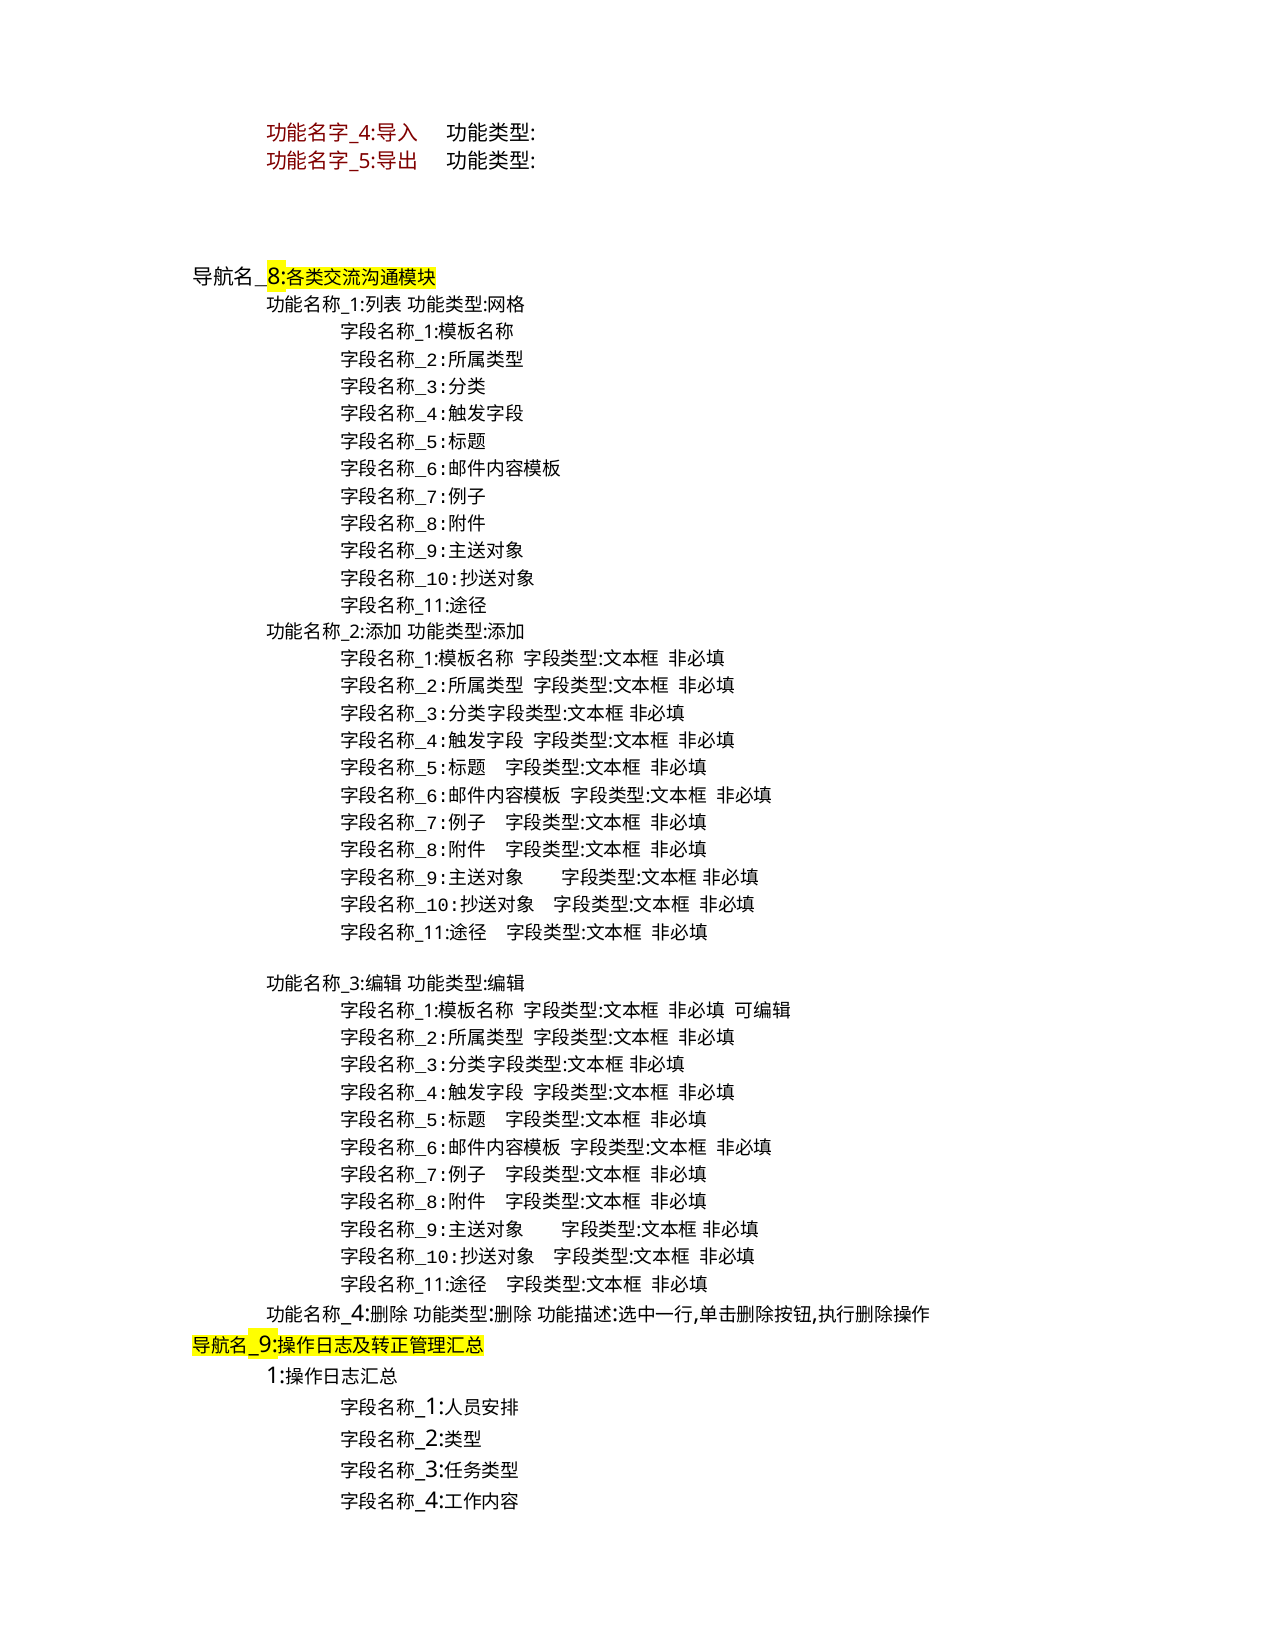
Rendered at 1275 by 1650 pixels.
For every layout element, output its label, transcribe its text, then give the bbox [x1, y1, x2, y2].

text 字段名称_1:模板名称 字段类型:文本框 非必填 [118, 643, 1157, 671]
text 字段名称_2:类型 [118, 1421, 1157, 1453]
text 字段名称_3:分类 字段类型:文本框 非必填 [118, 1050, 1157, 1077]
text 字段名称_7:例子 [118, 481, 1157, 509]
text 字段名称_9:主送对象 [118, 536, 1157, 563]
text 字段名称_5:标题 字段类型:文本框 非必填 [118, 753, 1157, 780]
text 字段名称_3:分类 字段类型:文本框 非必填 [118, 698, 1157, 726]
text 功能名称_1:列表 功能类型:网格 [118, 292, 1157, 317]
text 1:操作日志汇总 [118, 1359, 1157, 1390]
text 字段名称_9:主送对象 字段类型:文本框 非必填 [118, 862, 1157, 890]
text 字段名称_4:触发字段 字段类型:文本框 非必填 [118, 726, 1157, 753]
text 字段名称_7:例子 字段类型:文本框 非必填 [118, 808, 1157, 835]
text 字段名称_1:人员安排 [118, 1390, 1157, 1421]
text 字段名称_5:标题 [118, 426, 1157, 454]
text 字段名称_4:工作内容 [118, 1484, 1157, 1515]
text 字段名称_11:途径 字段类型:文本框 非必填 [118, 917, 1157, 944]
text 字段名称_4:触发字段 [118, 399, 1157, 426]
text 功能名称_4:删除 功能类型:删除 功能描述:选中一行,单击删除按钮,执行删除操作 [118, 1296, 1157, 1328]
text 字段名称_8:附件 字段类型:文本框 非必填 [118, 1187, 1157, 1214]
text 字段名称_3:任务类型 [118, 1453, 1157, 1484]
text 功能名字_5:导出 功能类型: [118, 147, 1157, 175]
text 字段名称_4:触发字段 字段类型:文本框 非必填 [118, 1077, 1157, 1105]
text 字段名称_11:途径 字段类型:文本框 非必填 [118, 1269, 1157, 1296]
text 字段名称_10:抄送对象 字段类型:文本框 非必填 [118, 890, 1157, 917]
text 字段名称_10:抄送对象 [118, 563, 1157, 591]
text 功能名称_2:添加 功能类型:添加 [118, 618, 1157, 643]
text 字段名称_10:抄送对象 字段类型:文本框 非必填 [118, 1242, 1157, 1269]
text 字段名称_8:附件 字段类型:文本框 非必填 [118, 835, 1157, 862]
text 字段名称_7:例子 字段类型:文本框 非必填 [118, 1160, 1157, 1187]
text 字段名称_6:邮件内容模板 字段类型:文本框 非必填 [118, 780, 1157, 808]
text 导航名_9:操作日志及转正管理汇总 [118, 1328, 1157, 1359]
text 字段名称_9:主送对象 字段类型:文本框 非必填 [118, 1214, 1157, 1242]
text 字段名称_2:所属类型 字段类型:文本框 非必填 [118, 1023, 1157, 1050]
text 功能名字_4:导入 功能类型: [118, 118, 1157, 147]
text 导航名_8:各类交流沟通模块 [118, 260, 1157, 292]
text 字段名称_6:邮件内容模板 [118, 454, 1157, 481]
text 功能名称_3:编辑 功能类型:编辑 [118, 970, 1157, 996]
text 字段名称_11:途径 [118, 591, 1157, 618]
text 字段名称_5:标题 字段类型:文本框 非必填 [118, 1105, 1157, 1132]
text 字段名称_3:分类 [118, 372, 1157, 399]
text 字段名称_2:所属类型 [118, 344, 1157, 372]
text 字段名称_1:模板名称 字段类型:文本框 非必填 可编辑 [118, 996, 1157, 1023]
text 字段名称_1:模板名称 [118, 317, 1157, 344]
text 字段名称_2:所属类型 字段类型:文本框 非必填 [118, 671, 1157, 698]
text 字段名称_6:邮件内容模板 字段类型:文本框 非必填 [118, 1132, 1157, 1160]
text 字段名称_8:附件 [118, 509, 1157, 536]
